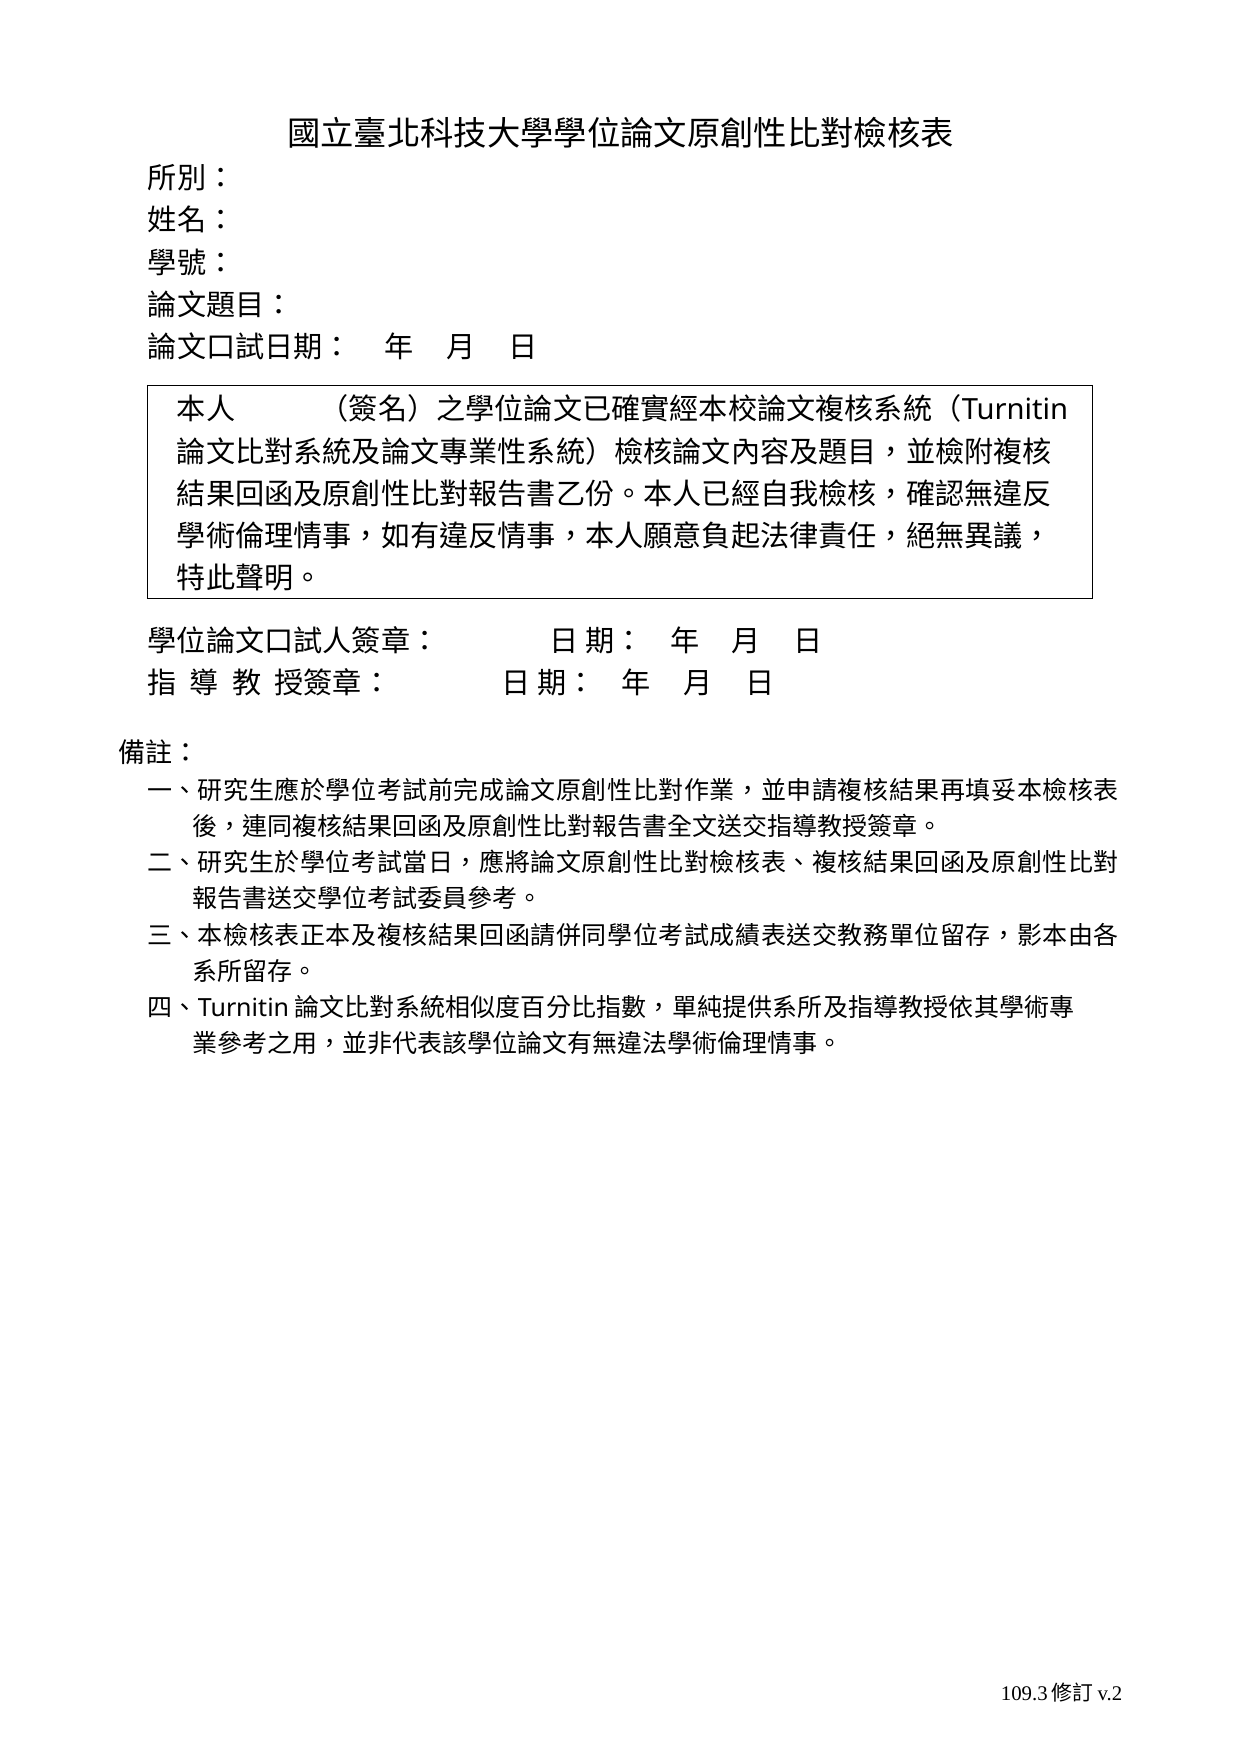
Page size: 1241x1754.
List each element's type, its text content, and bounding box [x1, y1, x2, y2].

text 國立臺北科技大學學位論文原創性比對檢核表 [118, 106, 1122, 154]
text 備註： [118, 731, 1122, 770]
text 論文口試日期： 年 月 日 [118, 324, 1123, 366]
text 指 導 教 授簽章： 日 期： 年 月 日 [148, 659, 1093, 702]
text 姓名： [118, 197, 1123, 239]
text 學位論文口試人簽章： 日 期： 年 月 日 [147, 617, 1123, 659]
table_header 本人 （簽名）之學位論文已確實經本校論文複核系統（Turnitin論文比對系統及論文專業性系統）檢核論文內容及題目，並檢附複核結果回函及原創性比對報告書乙份。本人已經自我檢核，確認無違反學術倫理情事，如有違反情事，本人願意負起法律責任，絕無異議，特此聲明。 [148, 386, 1092, 597]
list 研究生於學位考試當日，應將論文原創性比對檢核表、複核結果回函及原創性比對報告書送交學位考試委員參考。 [148, 843, 1122, 915]
list 研究生應於學位考試前完成論文原創性比對作業，並申請複核結果再填妥本檢核表後，連同複核結果回函及原創性比對報告書全文送交指導教授簽章。 [148, 770, 1122, 843]
text 學號： [118, 239, 1123, 281]
text 所別： [118, 154, 1123, 197]
list 本檢核表正本及複核結果回函請併同學位考試成績表送交教務單位留存，影本由各系所留存。 [148, 915, 1122, 988]
text 論文題目： [118, 281, 1123, 324]
list Turnitin論文比對系統相似度百分比指數，單純提供系所及指導教授依其學術專業參考之用，並非代表該學位論文有無違法學術倫理情事。 [148, 988, 1078, 1060]
